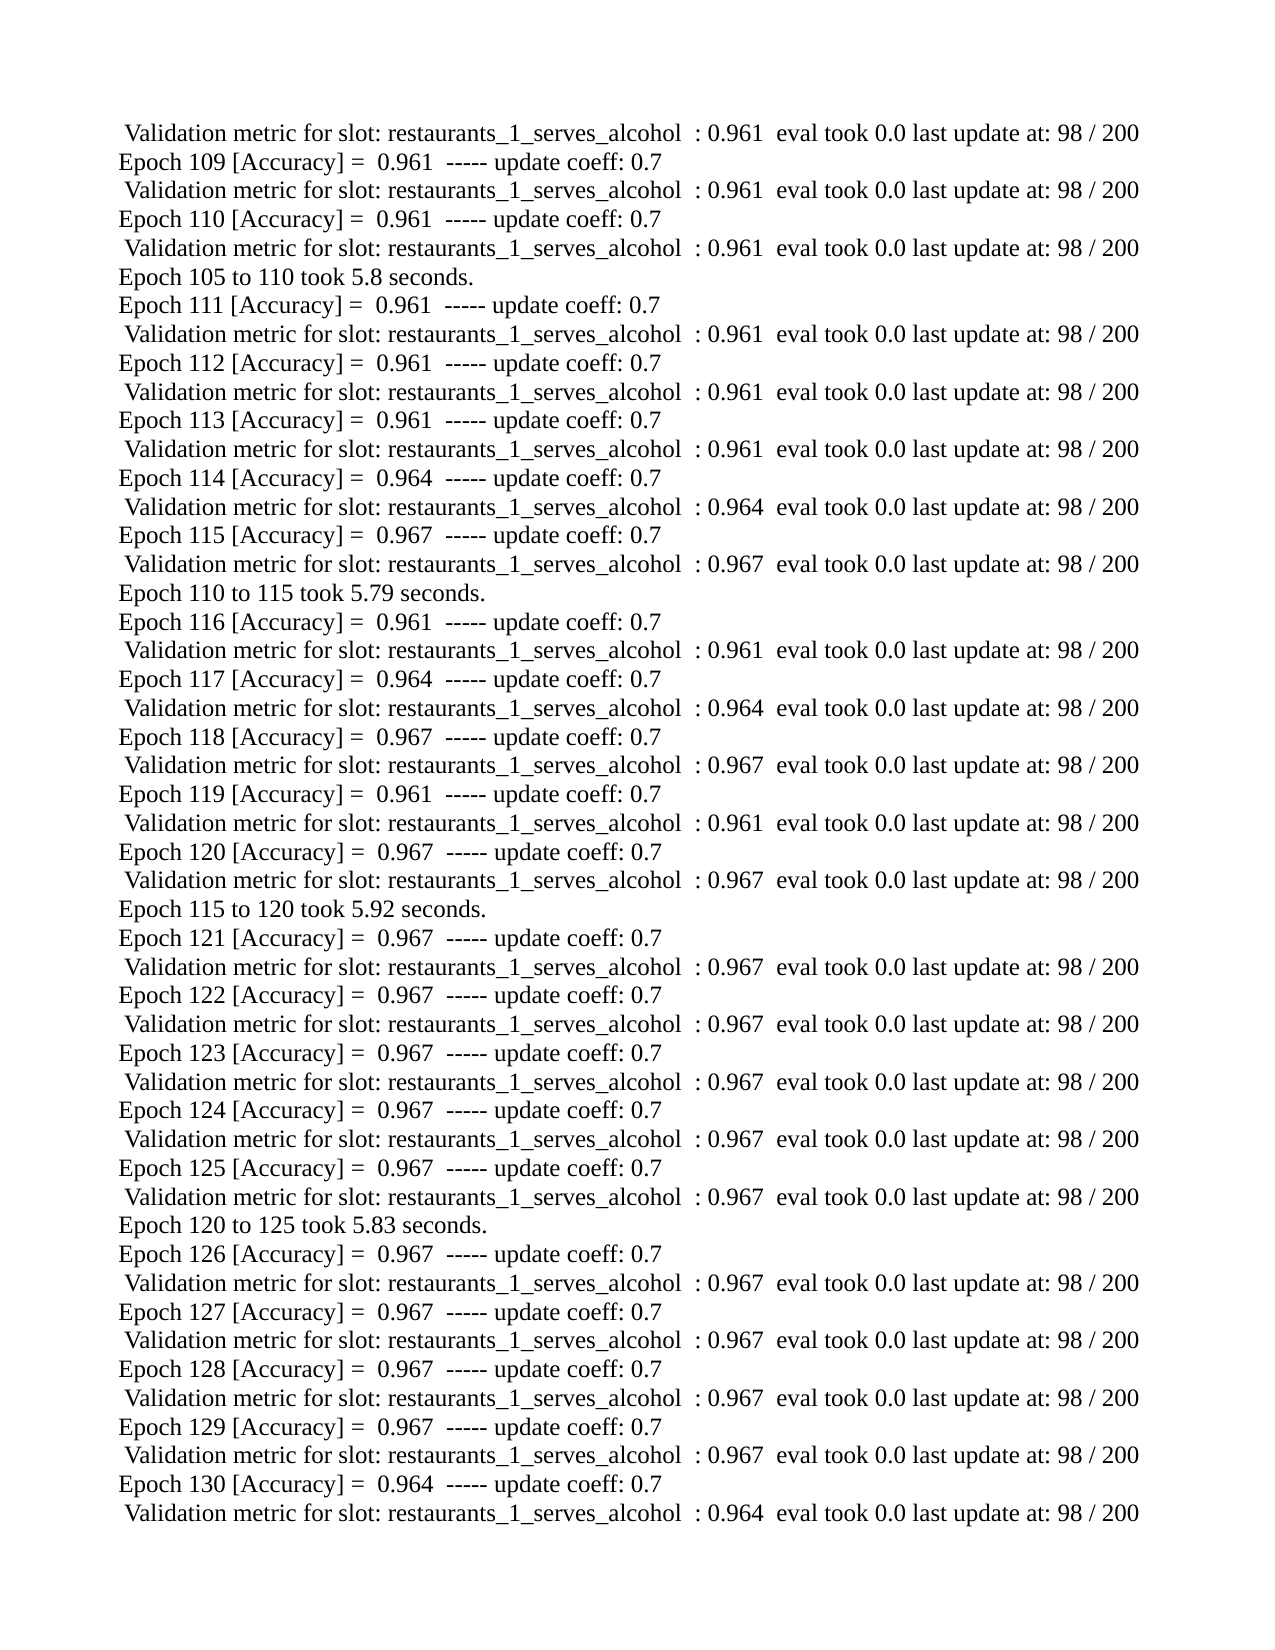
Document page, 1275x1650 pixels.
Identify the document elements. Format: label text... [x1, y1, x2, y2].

text Epoch 115 [Accuracy] = 0.967 ----- update coeff: 0.7 [118, 521, 1157, 549]
text Validation metric for slot: restaurants_1_serves_alcohol : 0.967 eval took 0.0 last update at: 98 / 200 [118, 1067, 1157, 1096]
text Epoch 116 [Accuracy] = 0.961 ----- update coeff: 0.7 [118, 607, 1157, 636]
text Validation metric for slot: restaurants_1_serves_alcohol : 0.967 eval took 0.0 last update at: 98 / 200 [118, 751, 1157, 779]
text Epoch 115 to 120 took 5.92 seconds. [118, 894, 1157, 923]
text Validation metric for slot: restaurants_1_serves_alcohol : 0.964 eval took 0.0 last update at: 98 / 200 [118, 1498, 1157, 1527]
text Validation metric for slot: restaurants_1_serves_alcohol : 0.961 eval took 0.0 last update at: 98 / 200 [118, 434, 1157, 463]
text Validation metric for slot: restaurants_1_serves_alcohol : 0.961 eval took 0.0 last update at: 98 / 200 [118, 636, 1157, 664]
text Epoch 120 to 125 took 5.83 seconds. [118, 1211, 1157, 1239]
text Epoch 113 [Accuracy] = 0.961 ----- update coeff: 0.7 [118, 406, 1157, 434]
text Epoch 120 [Accuracy] = 0.967 ----- update coeff: 0.7 [118, 837, 1157, 866]
text Epoch 111 [Accuracy] = 0.961 ----- update coeff: 0.7 [118, 291, 1157, 319]
text Epoch 105 to 110 took 5.8 seconds. [118, 262, 1157, 291]
text Validation metric for slot: restaurants_1_serves_alcohol : 0.964 eval took 0.0 last update at: 98 / 200 [118, 492, 1157, 521]
text Validation metric for slot: restaurants_1_serves_alcohol : 0.961 eval took 0.0 last update at: 98 / 200 [118, 118, 1157, 147]
text Validation metric for slot: restaurants_1_serves_alcohol : 0.961 eval took 0.0 last update at: 98 / 200 [118, 176, 1157, 204]
text Validation metric for slot: restaurants_1_serves_alcohol : 0.967 eval took 0.0 last update at: 98 / 200 [118, 1124, 1157, 1153]
text Validation metric for slot: restaurants_1_serves_alcohol : 0.967 eval took 0.0 last update at: 98 / 200 [118, 1009, 1157, 1038]
text Validation metric for slot: restaurants_1_serves_alcohol : 0.964 eval took 0.0 last update at: 98 / 200 [118, 693, 1157, 722]
text Epoch 118 [Accuracy] = 0.967 ----- update coeff: 0.7 [118, 722, 1157, 751]
text Validation metric for slot: restaurants_1_serves_alcohol : 0.967 eval took 0.0 last update at: 98 / 200 [118, 549, 1157, 578]
text Validation metric for slot: restaurants_1_serves_alcohol : 0.961 eval took 0.0 last update at: 98 / 200 [118, 319, 1157, 348]
text Validation metric for slot: restaurants_1_serves_alcohol : 0.967 eval took 0.0 last update at: 98 / 200 [118, 1326, 1157, 1354]
text Epoch 109 [Accuracy] = 0.961 ----- update coeff: 0.7 [118, 147, 1157, 176]
text Epoch 117 [Accuracy] = 0.964 ----- update coeff: 0.7 [118, 664, 1157, 693]
text Validation metric for slot: restaurants_1_serves_alcohol : 0.967 eval took 0.0 last update at: 98 / 200 [118, 1268, 1157, 1297]
text Epoch 130 [Accuracy] = 0.964 ----- update coeff: 0.7 [118, 1469, 1157, 1498]
text Epoch 123 [Accuracy] = 0.967 ----- update coeff: 0.7 [118, 1038, 1157, 1067]
text Validation metric for slot: restaurants_1_serves_alcohol : 0.967 eval took 0.0 last update at: 98 / 200 [118, 1383, 1157, 1412]
text Epoch 124 [Accuracy] = 0.967 ----- update coeff: 0.7 [118, 1096, 1157, 1124]
text Epoch 119 [Accuracy] = 0.961 ----- update coeff: 0.7 [118, 779, 1157, 808]
text Validation metric for slot: restaurants_1_serves_alcohol : 0.967 eval took 0.0 last update at: 98 / 200 [118, 1441, 1157, 1469]
text Validation metric for slot: restaurants_1_serves_alcohol : 0.961 eval took 0.0 last update at: 98 / 200 [118, 233, 1157, 262]
text Validation metric for slot: restaurants_1_serves_alcohol : 0.961 eval took 0.0 last update at: 98 / 200 [118, 377, 1157, 406]
text Epoch 112 [Accuracy] = 0.961 ----- update coeff: 0.7 [118, 348, 1157, 377]
text Epoch 128 [Accuracy] = 0.967 ----- update coeff: 0.7 [118, 1354, 1157, 1383]
text Validation metric for slot: restaurants_1_serves_alcohol : 0.967 eval took 0.0 last update at: 98 / 200 [118, 952, 1157, 981]
text Epoch 110 to 115 took 5.79 seconds. [118, 578, 1157, 607]
text Epoch 129 [Accuracy] = 0.967 ----- update coeff: 0.7 [118, 1412, 1157, 1441]
text Epoch 125 [Accuracy] = 0.967 ----- update coeff: 0.7 [118, 1153, 1157, 1182]
text Epoch 126 [Accuracy] = 0.967 ----- update coeff: 0.7 [118, 1239, 1157, 1268]
text Epoch 121 [Accuracy] = 0.967 ----- update coeff: 0.7 [118, 923, 1157, 952]
text Validation metric for slot: restaurants_1_serves_alcohol : 0.967 eval took 0.0 last update at: 98 / 200 [118, 866, 1157, 894]
text Epoch 122 [Accuracy] = 0.967 ----- update coeff: 0.7 [118, 981, 1157, 1009]
text Epoch 127 [Accuracy] = 0.967 ----- update coeff: 0.7 [118, 1297, 1157, 1326]
text Epoch 110 [Accuracy] = 0.961 ----- update coeff: 0.7 [118, 204, 1157, 233]
text Validation metric for slot: restaurants_1_serves_alcohol : 0.967 eval took 0.0 last update at: 98 / 200 [118, 1182, 1157, 1211]
text Epoch 114 [Accuracy] = 0.964 ----- update coeff: 0.7 [118, 463, 1157, 492]
text Validation metric for slot: restaurants_1_serves_alcohol : 0.961 eval took 0.0 last update at: 98 / 200 [118, 808, 1157, 837]
